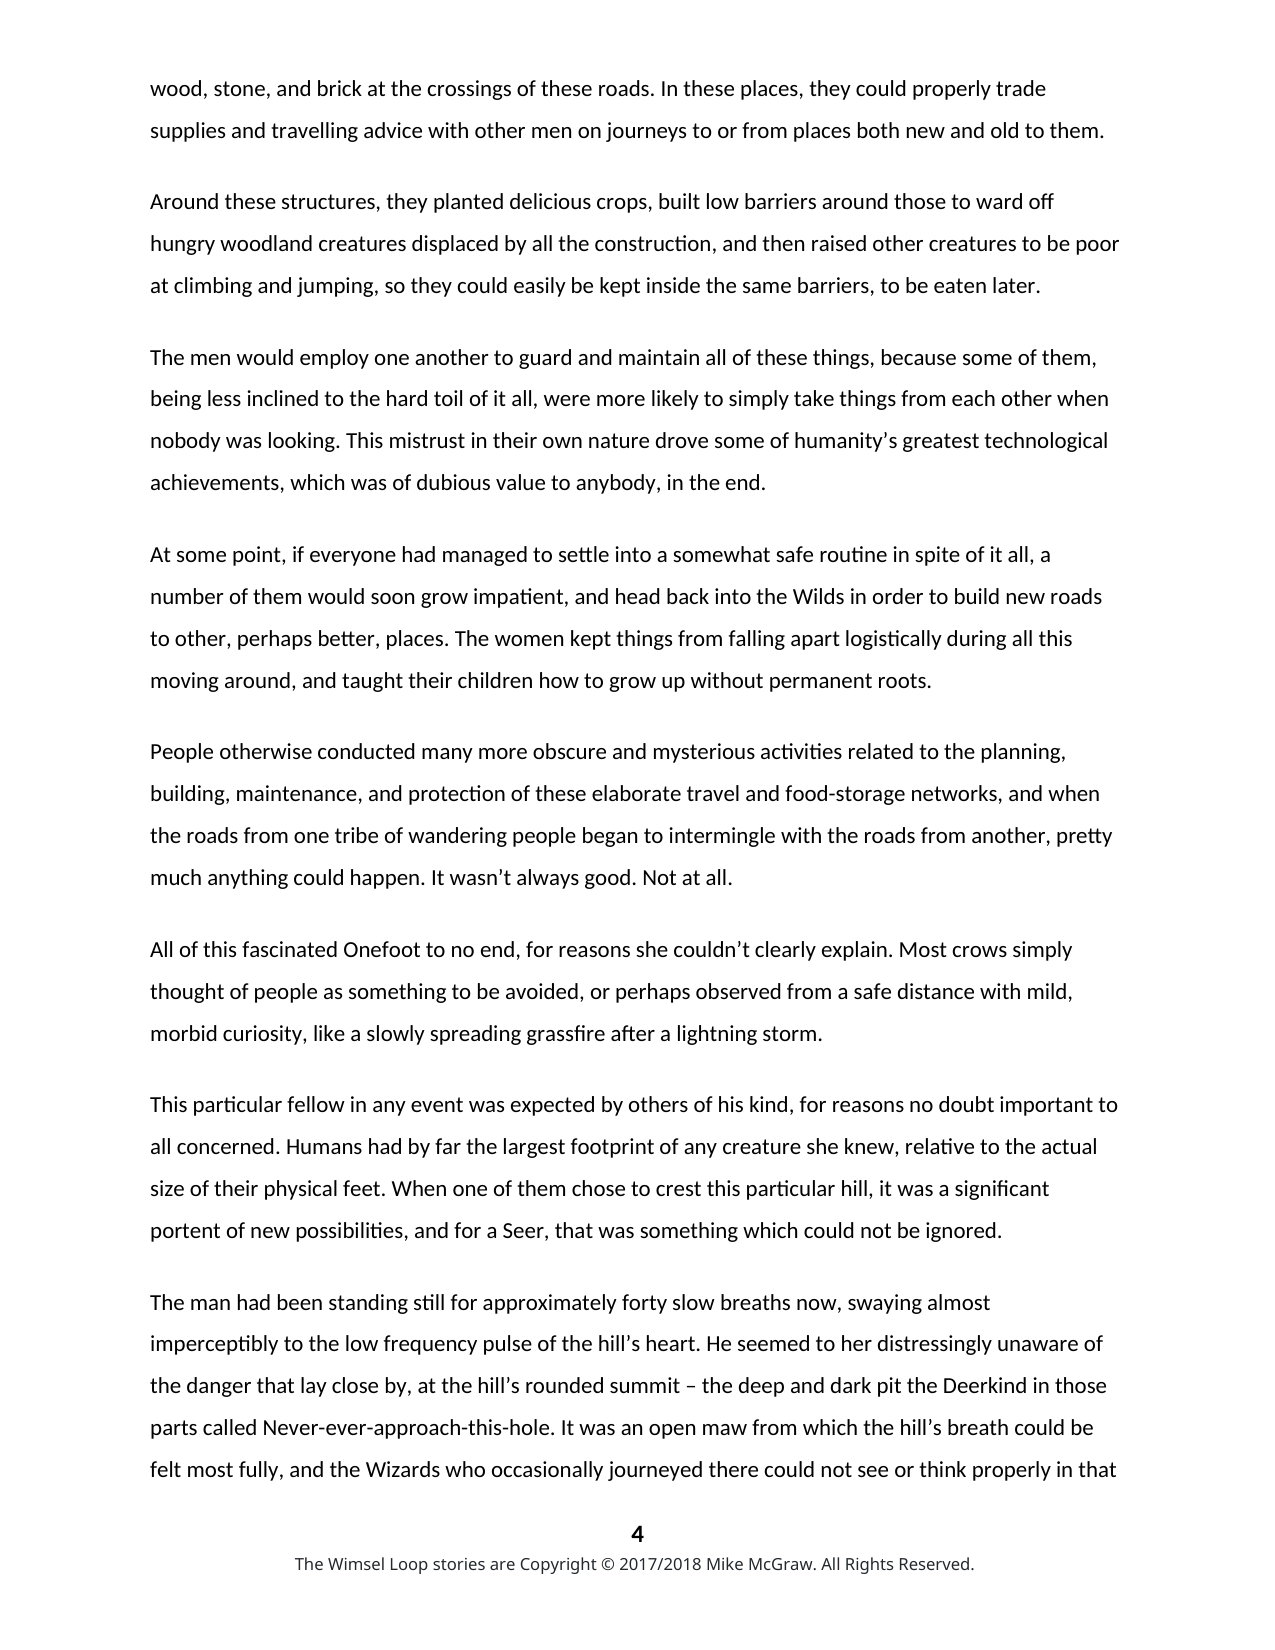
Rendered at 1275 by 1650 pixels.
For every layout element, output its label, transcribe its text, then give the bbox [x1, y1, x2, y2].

text The men would employ one another to guard and maintain all of these things, because some of them, being less inclined to the hard toil of it all, were more likely to simply take things from each other when nobody was looking. This mistrust in their own nature drove some of humanity’s greatest technological achievements, which was of dubious value to anybody, in the end. [150, 343, 1125, 497]
text wood, stone, and brick at the crossings of these roads. In these places, they could properly trade supplies and travelling advice with other men on journeys to or from places both new and old to them. [150, 74, 1125, 144]
text The man had been standing still for approximately forty slow breaths now, swaying almost imperceptibly to the low frequency pulse of the hill’s heart. He seemed to her distressingly unaware of the danger that lay close by, at the hill’s rounded summit – the deep and dark pit the Deerkind in those parts called Never-ever-approach-this-hole. It was an open maw from which the hill’s breath could be felt most fully, and the Wizards who occasionally journeyed there could not see or think properly in that [150, 1288, 1125, 1483]
text People otherwise conducted many more obscure and mysterious activities related to the planning, building, maintenance, and protection of these elaborate travel and food-storage networks, and when the roads from one tribe of wandering people began to intermingle with the roads from another, pretty much anything could happen. It wasn’t always good. Not at all. [150, 737, 1125, 891]
text At some point, if everyone had managed to settle into a somewhat safe routine in spite of it all, a number of them would soon grow impatient, and head back into the Wilds in order to build new roads to other, perhaps better, places. The women kept things from falling apart logistically during all this moving around, and taught their children how to grow up without permanent roots. [150, 540, 1125, 694]
text Around these structures, they planted delicious crops, built low barriers around those to ward off hungry woodland creatures displaced by all the construction, and then raised other creatures to be poor at climbing and jumping, so they could easily be kept inside the same barriers, to be eaten later. [150, 187, 1125, 299]
text All of this fascinated Onefoot to no end, for reasons she couldn’t clearly explain. Most crows simply thought of people as something to be avoided, or perhaps observed from a safe distance with mild, morbid curiosity, like a slowly spreading grassfire after a lightning storm. [150, 935, 1125, 1047]
text This particular fellow in any event was expected by others of his kind, for reasons no doubt important to all concerned. Humans had by far the largest footprint of any creature she knew, relative to the actual size of their physical feet. When one of them chose to crest this particular hill, it was a significant portent of new possibilities, and for a Seer, that was something which could not be ignored. [150, 1090, 1125, 1244]
